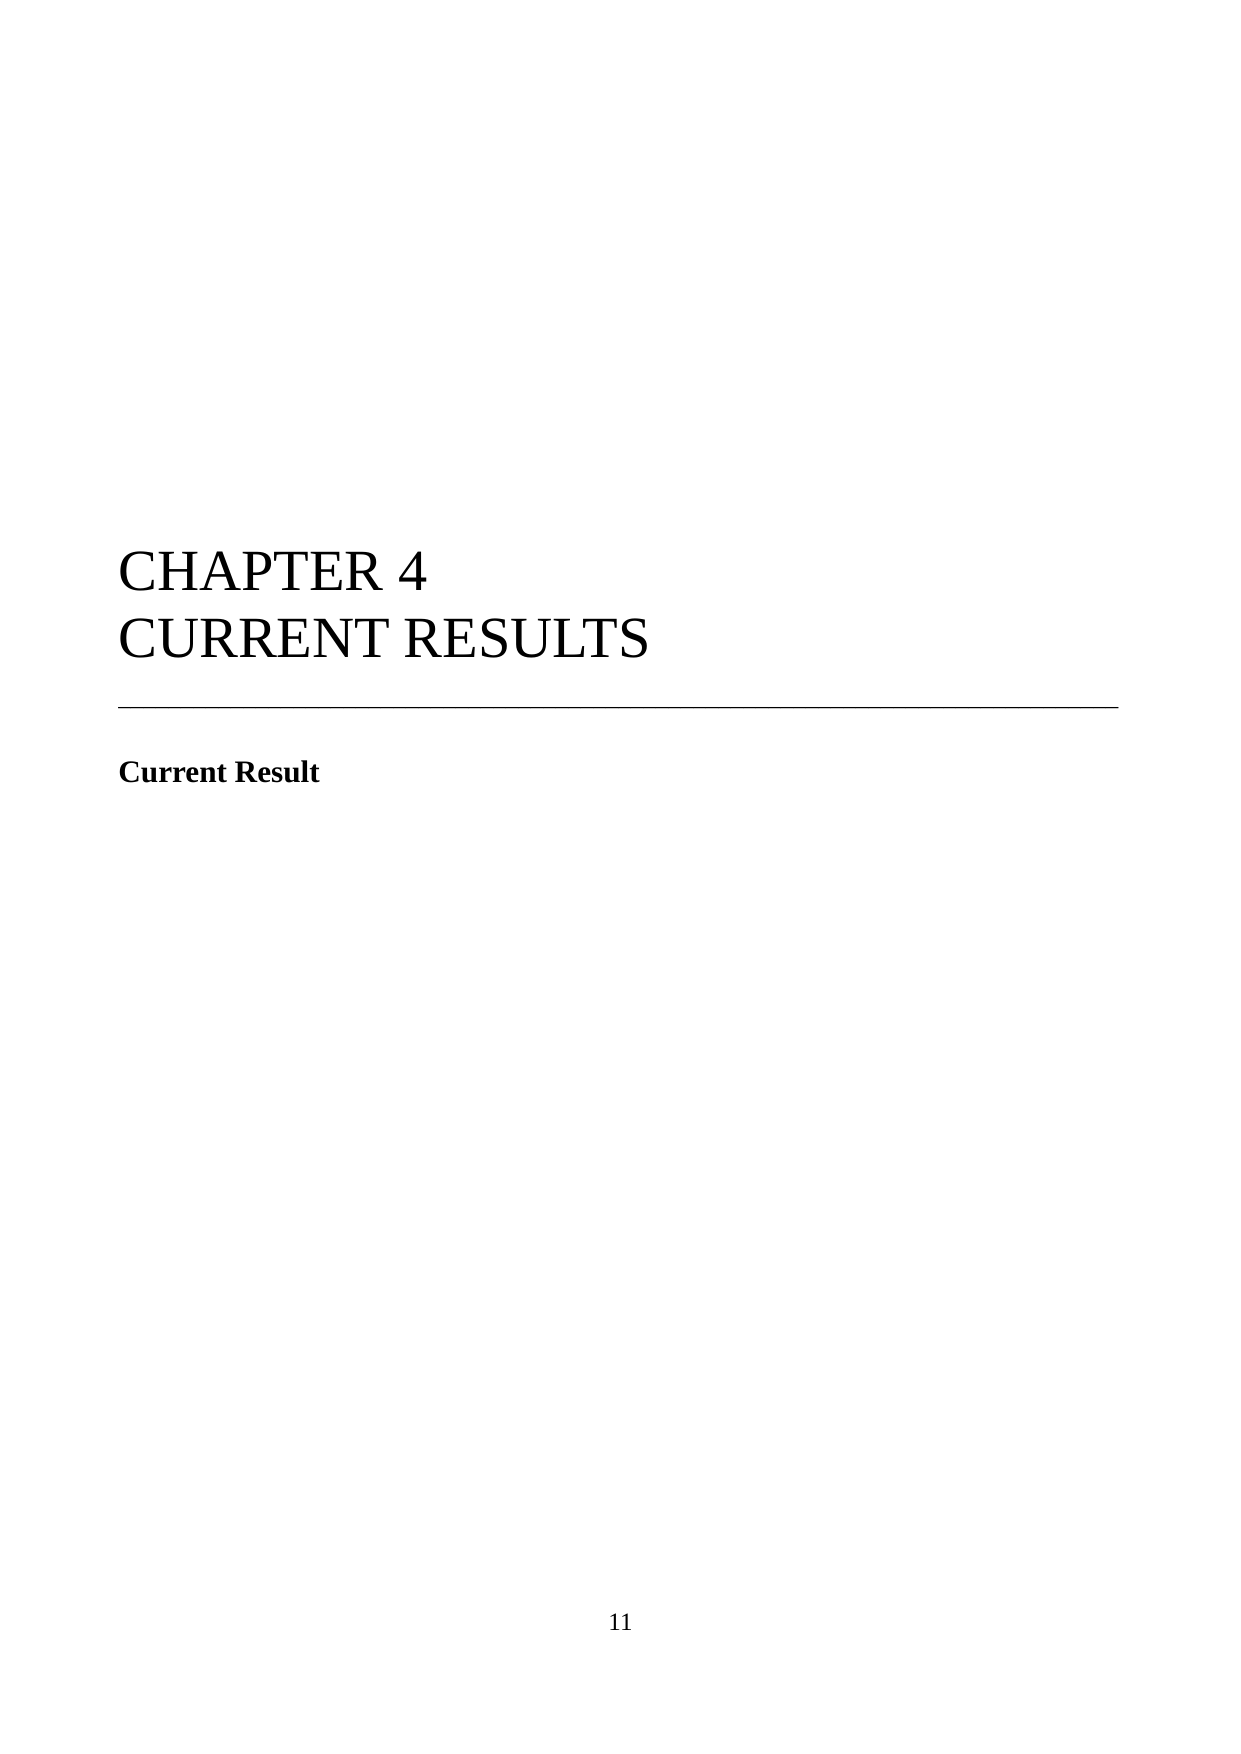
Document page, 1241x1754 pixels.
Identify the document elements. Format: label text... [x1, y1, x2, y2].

text Current Result [118, 711, 1122, 789]
subtitle CHAPTER 4 CURRENT RESULTS [118, 536, 1122, 670]
text ________________________________________________________________________________ [118, 682, 1122, 711]
